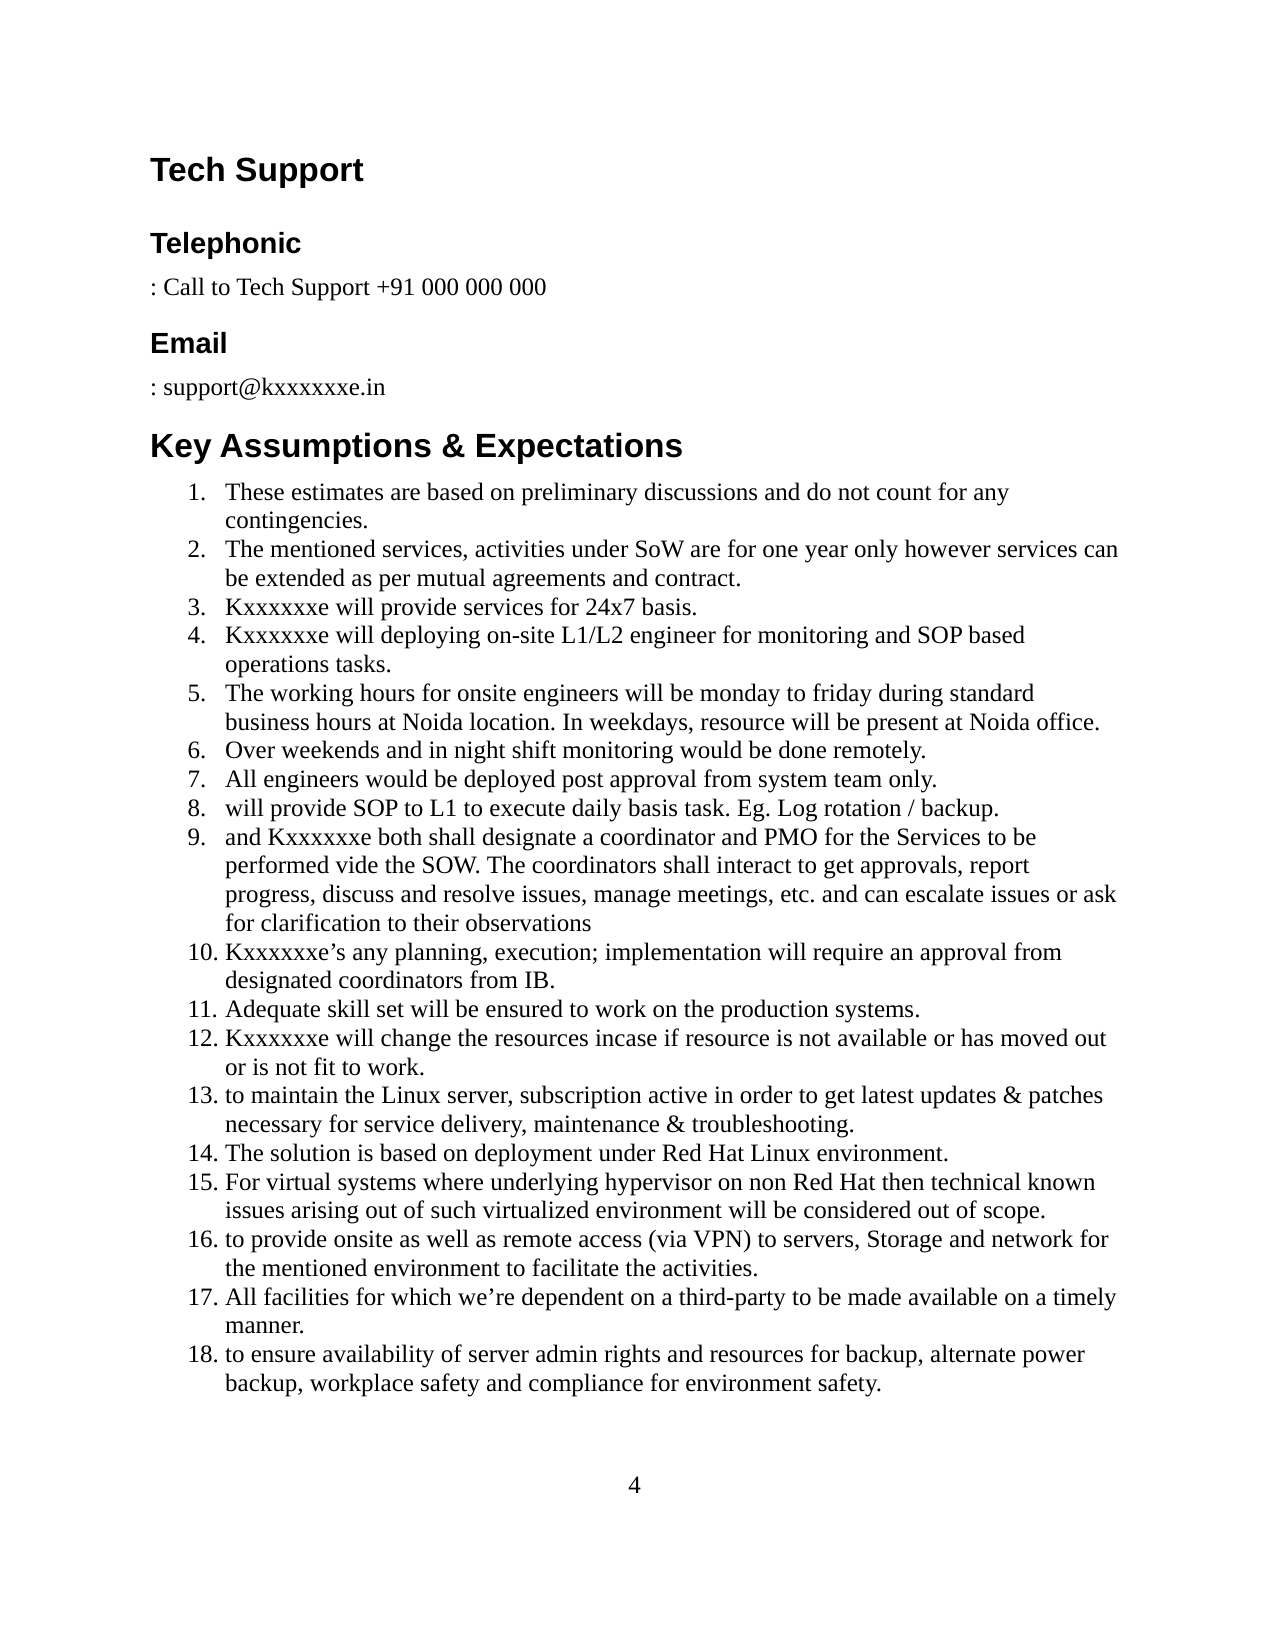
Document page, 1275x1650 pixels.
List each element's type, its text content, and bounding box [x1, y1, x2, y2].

list Kxxxxxxe will change the resources incase if resource is not available or has moved out or is not fit to work. [187, 1023, 1125, 1081]
list to ensure availability of server admin rights and resources for backup, alternate power backup, workplace safety and compliance for environment safety. [187, 1339, 1125, 1397]
list Kxxxxxxe will deploying on-site L1/L2 engineer for monitoring and SOP based operations tasks. [187, 621, 1125, 678]
list to provide onsite as well as remote access (via VPN) to servers, Storage and network for the mentioned environment to facilitate the activities. [187, 1224, 1125, 1282]
text : Call to Tech Support +91 000 000 000 [150, 272, 1125, 301]
subtitle Telephonic [150, 226, 1125, 260]
text : support@kxxxxxxe.in [150, 372, 1125, 401]
list will provide SOP to L1 to execute daily basis task. Eg. Log rotation / backup. [187, 793, 1125, 822]
list The working hours for onsite engineers will be monday to friday during standard business hours at Noida location. In weekdays, resource will be present at Noida office. [187, 678, 1125, 736]
list All engineers would be deployed post approval from system team only. [187, 764, 1125, 793]
list Adequate skill set will be ensured to work on the production systems. [187, 994, 1125, 1023]
list Kxxxxxxe’s any planning, execution; implementation will require an approval from designated coordinators from IB. [187, 937, 1125, 994]
subtitle Key Assumptions & Expectations [150, 426, 1125, 464]
list The solution is based on deployment under Red Hat Linux environment. [187, 1138, 1125, 1167]
list All facilities for which we’re dependent on a third-party to be made available on a timely manner. [187, 1282, 1125, 1339]
list Over weekends and in night shift monitoring would be done remotely. [187, 736, 1125, 764]
list For virtual systems where underlying hypervisor on non Red Hat then technical known issues arising out of such virtualized environment will be considered out of scope. [187, 1167, 1125, 1224]
subtitle Tech Support [150, 150, 1125, 189]
list to maintain the Linux server, subscription active in order to get latest updates & patches necessary for service delivery, maintenance & troubleshooting. [187, 1081, 1125, 1138]
list The mentioned services, activities under SoW are for one year only however services can be extended as per mutual agreements and contract. [187, 534, 1125, 592]
list These estimates are based on preliminary discussions and do not count for any contingencies. [187, 477, 1125, 534]
list Kxxxxxxe will provide services for 24x7 basis. [187, 592, 1125, 621]
subtitle Email [150, 326, 1125, 359]
list and Kxxxxxxe both shall designate a coordinator and PMO for the Services to be performed vide the SOW. The coordinators shall interact to get approvals, report progress, discuss and resolve issues, manage meetings, etc. and can escalate issues or ask for clarification to their observations [187, 822, 1125, 937]
